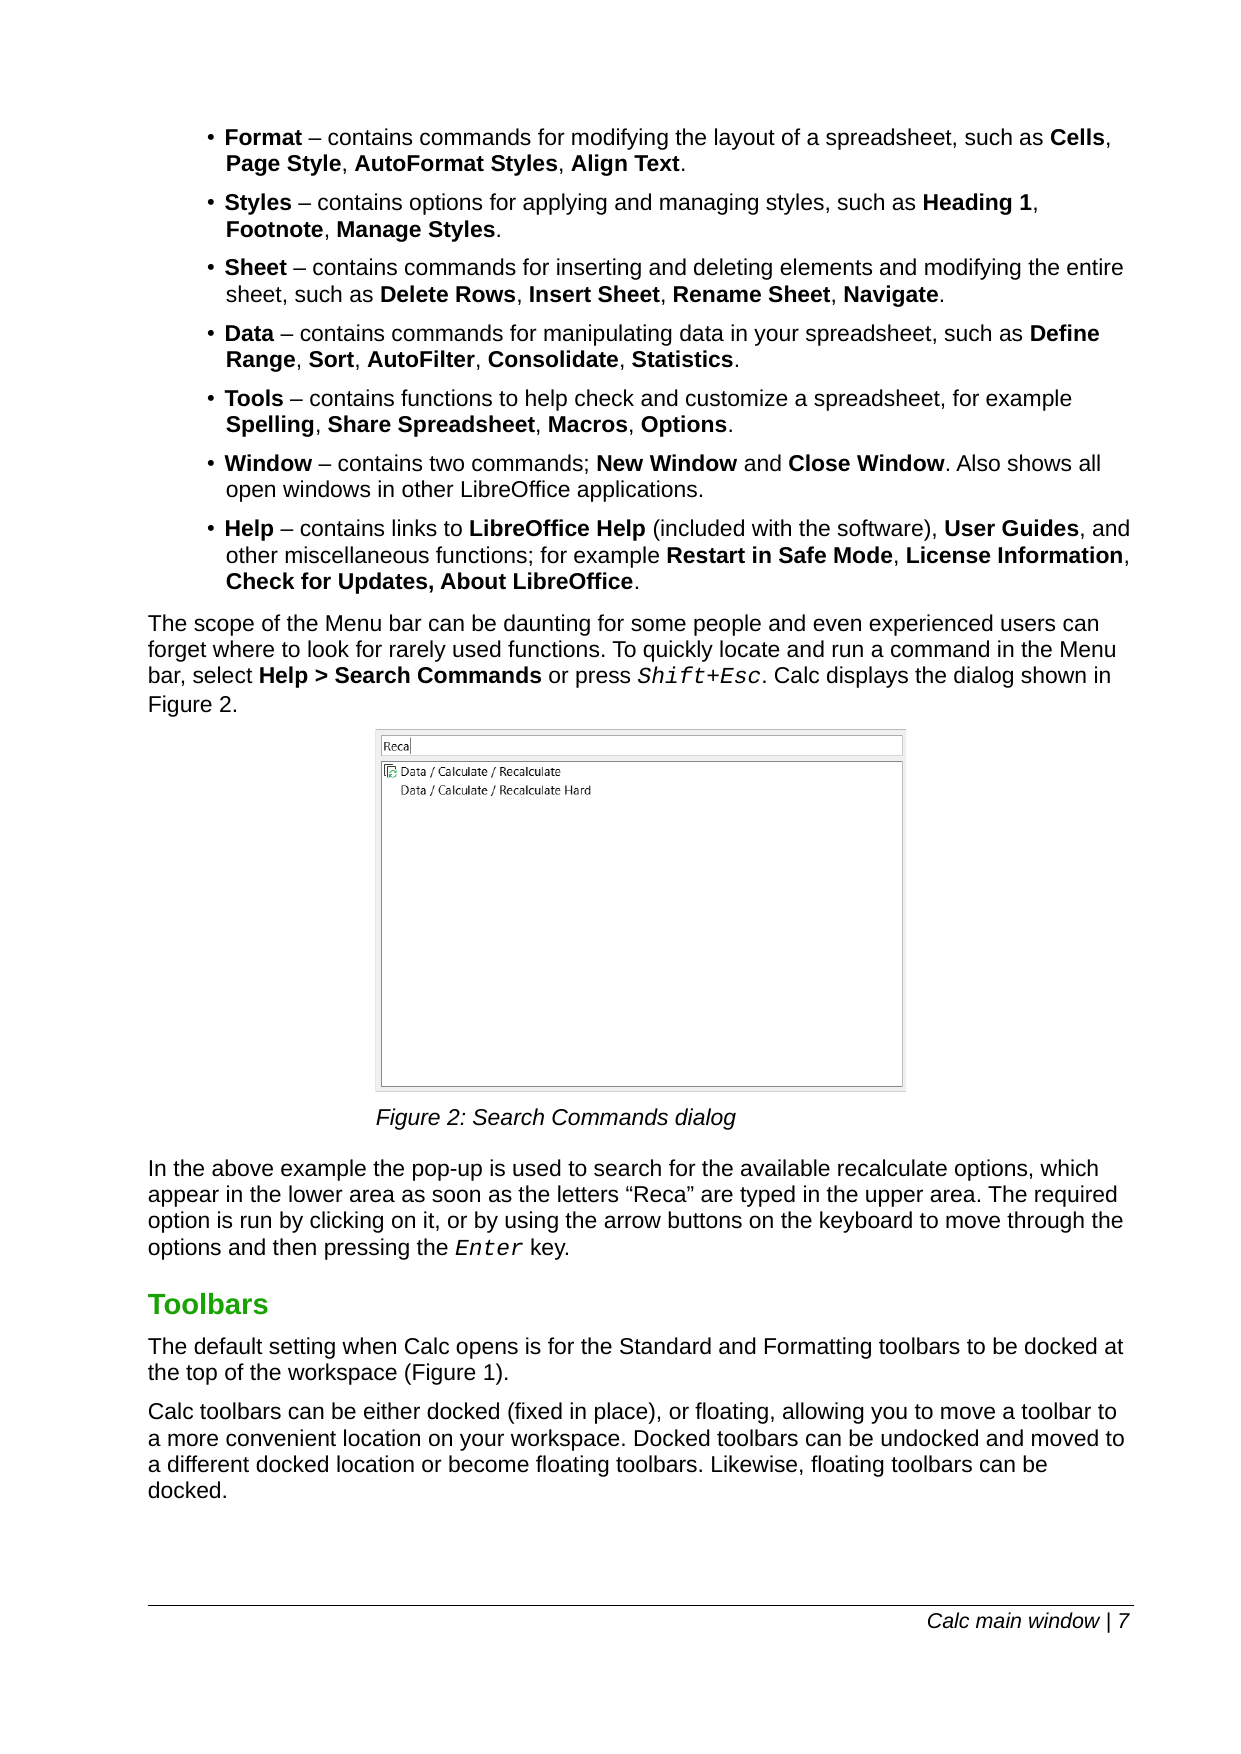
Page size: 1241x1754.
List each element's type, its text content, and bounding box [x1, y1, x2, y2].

picture [375, 729, 907, 1092]
list Window – contains two commands; New Window and Close Window. Also shows all open windows in other LibreOffice applications. [204, 447, 1134, 503]
subtitle Toolbars [148, 1287, 1134, 1321]
text In the above example the pop-up is used to search for the available recalculate options, which appear in the lower area as soon as the letters “Reca” are typed in the upper area. The required option is run by clicking on it, or by using the arrow buttons on the keyboard to move through the options and then pressing the Enter key. [148, 1154, 1134, 1262]
text The scope of the Menu bar can be daunting for some people and even experienced users can forget where to look for rarely used functions. To quickly locate and run a command in the Menu bar, select Help > Search Commands or press Shift+Esc. Calc displays the dialog shown in Figure 2. [148, 610, 1134, 717]
list Sheet – contains commands for inserting and deleting elements and modifying the entire sheet, such as Delete Rows, Insert Sheet, Rename Sheet, Navigate. [204, 251, 1134, 307]
text The default setting when Calc opens is for the Standard and Formatting toolbars to be docked at the top of the workspace (Figure 1). [148, 1333, 1134, 1386]
list Help – contains links to LibreOffice Help (included with the software), User Guides, and other miscellaneous functions; for example Restart in Safe Mode, License Information, Check for Updates, About LibreOffice. [204, 512, 1134, 597]
text Figure 2: Search Commands dialog [376, 1104, 906, 1131]
list Styles – contains options for applying and managing styles, such as Heading 1, Footnote, Manage Styles. [204, 186, 1134, 242]
text Calc toolbars can be either docked (fixed in place), or floating, allowing you to move a toolbar to a more convenient location on your workspace. Docked toolbars can be undocked and moved to a different docked location or become floating toolbars. Likewise, floating toolbars can be docked. [148, 1398, 1134, 1504]
list Format – contains commands for modifying the layout of a spreadsheet, such as Cells, Page Style, AutoFormat Styles, Align Text. [204, 121, 1134, 177]
list Data – contains commands for manipulating data in your spreadsheet, such as Define Range, Sort, AutoFilter, Consolidate, Statistics. [204, 317, 1134, 372]
list Tools – contains functions to help check and customize a spreadsheet, for example Spelling, Share Spreadsheet, Macros, Options. [204, 382, 1134, 437]
